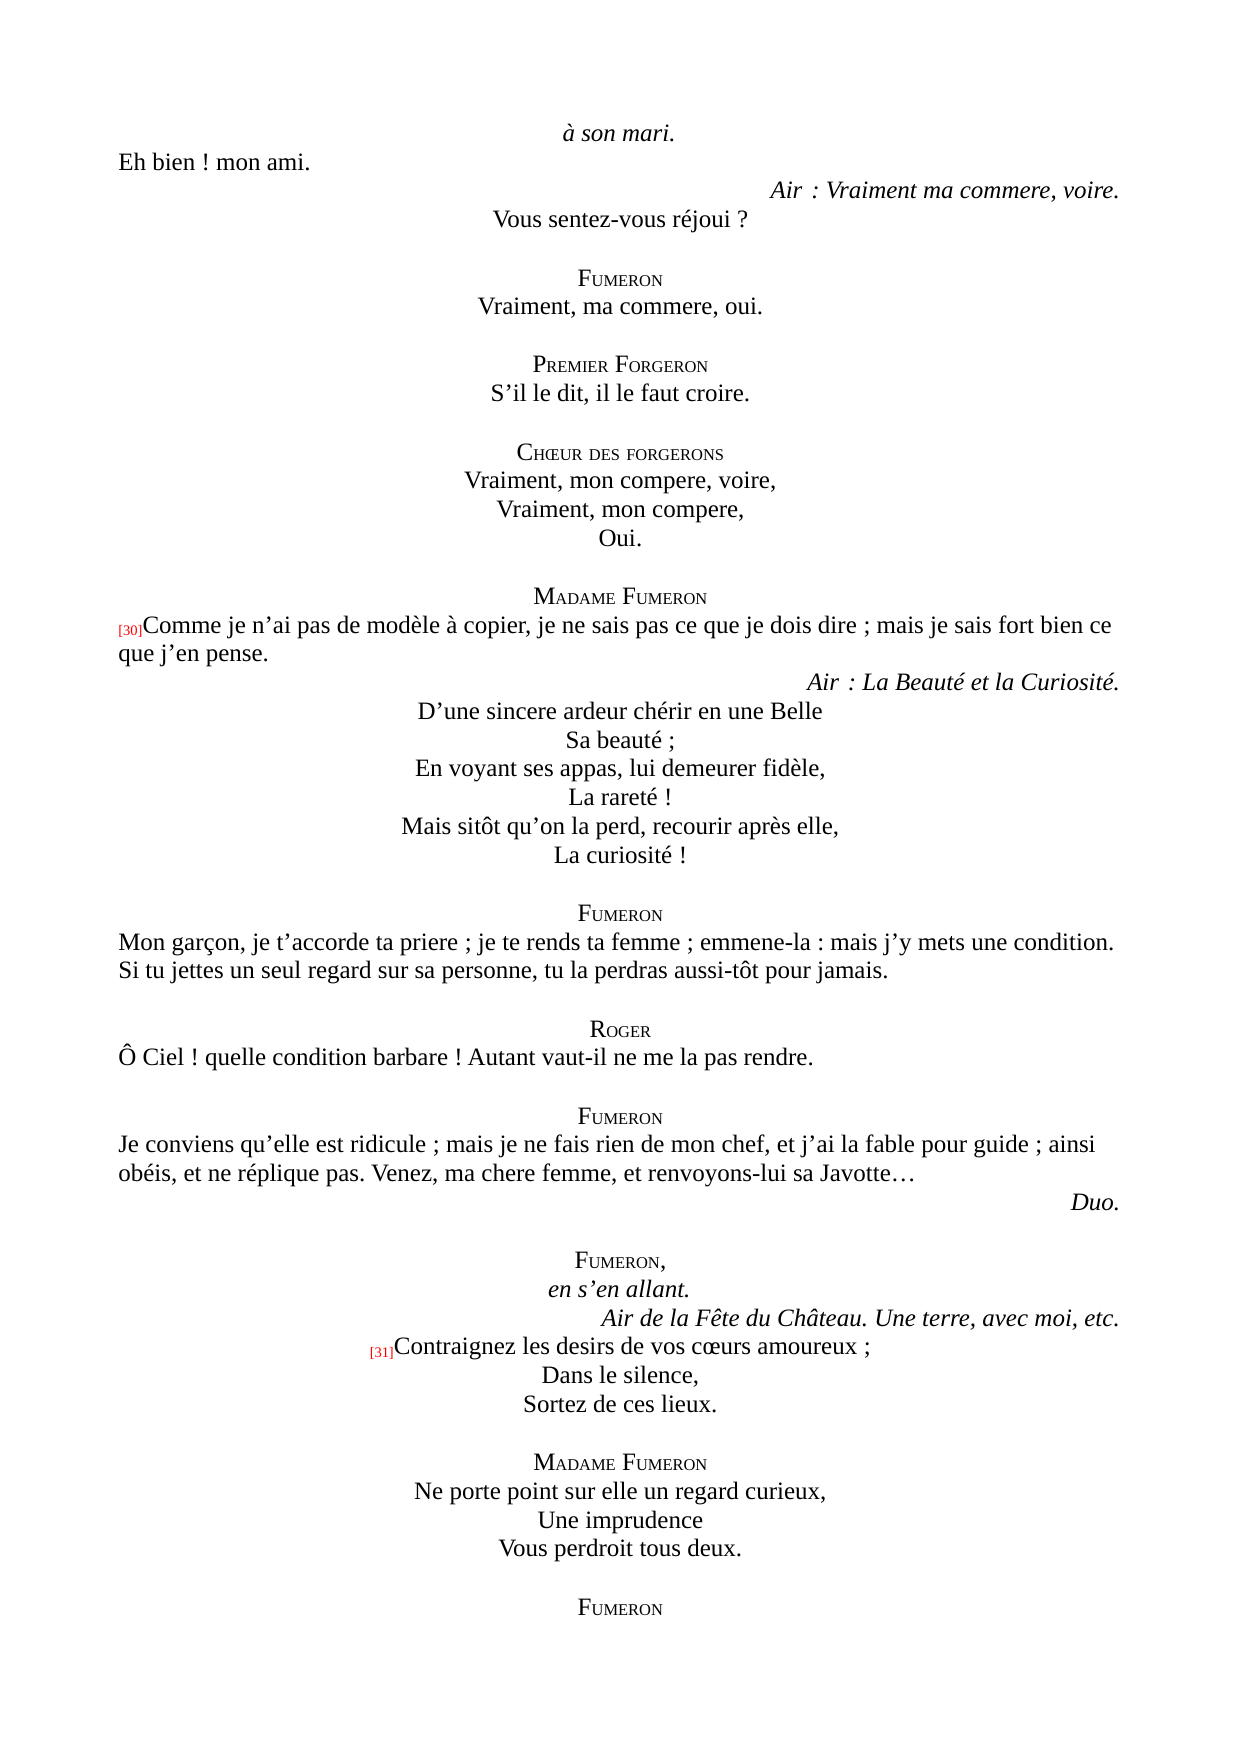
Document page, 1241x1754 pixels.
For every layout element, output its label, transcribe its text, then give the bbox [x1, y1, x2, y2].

text Dans le silence, [118, 1360, 1122, 1389]
text Fumeron, [118, 1245, 1122, 1274]
text Vraiment, mon compere, voire, [118, 465, 1122, 494]
text Mais sitôt qu’on la perd, recourir après elle, [118, 811, 1122, 840]
text Madame Fumeron [118, 1447, 1122, 1476]
text Chœur des forgerons [118, 437, 1122, 465]
text S’il le dit, il le faut croire. [118, 378, 1122, 407]
text à son mari. [118, 118, 1122, 147]
text [30]Comme je n’ai pas de modèle à copier, je ne sais pas ce que je dois dire ; mais je sais fort bien ce que j’en pense. [118, 610, 1122, 667]
text Mon garçon, je t’accorde ta priere ; je te rends ta femme ; emmene-la : mais j’y mets une condition. Si tu jettes un seul regard sur sa personne, tu la perdras aussi-tôt pour jamais. [118, 927, 1122, 984]
text La curiosité ! [118, 840, 1122, 868]
text Sortez de ces lieux. [118, 1389, 1122, 1418]
text Vous perdroit tous deux. [118, 1533, 1122, 1562]
text Air : Vraiment ma commere, voire. [118, 176, 1122, 204]
text en s’en allant. [118, 1274, 1122, 1303]
text Ô Ciel ! quelle condition barbare ! Autant vaut-il ne me la pas rendre. [118, 1042, 1122, 1071]
text Fumeron [118, 1592, 1122, 1620]
text Premier Forgeron [118, 349, 1122, 378]
text Sa beauté ; [118, 725, 1122, 753]
text Air : La Beauté et la Curiosité. [118, 667, 1122, 696]
text D’une sincere ardeur chérir en une Belle [118, 696, 1122, 725]
text Vraiment, mon compere, [118, 494, 1122, 523]
text Une imprudence [118, 1505, 1122, 1533]
text [31]Contraignez les desirs de vos cœurs amoureux ; [118, 1331, 1122, 1360]
text Eh bien ! mon ami. [118, 147, 1122, 176]
text Ne porte point sur elle un regard curieux, [118, 1476, 1122, 1505]
text Oui. [118, 523, 1122, 552]
text Fumeron [118, 898, 1122, 927]
text Roger [118, 1014, 1122, 1042]
text Vraiment, ma commere, oui. [118, 291, 1122, 320]
text Fumeron [118, 263, 1122, 291]
text Madame Fumeron [118, 581, 1122, 610]
text Air de la Fête du Château. Une terre, avec moi, etc. [118, 1303, 1122, 1331]
text Duo. [118, 1187, 1122, 1216]
text Vous sentez-vous réjoui ? [118, 204, 1122, 233]
text En voyant ses appas, lui demeurer fidèle, [118, 753, 1122, 782]
text La rareté ! [118, 782, 1122, 811]
text Je conviens qu’elle est ridicule ; mais je ne fais rien de mon chef, et j’ai la fable pour guide ; ainsi obéis, et ne réplique pas. Venez, ma chere femme, et renvoyons-lui sa Javotte… [118, 1129, 1122, 1187]
text Fumeron [118, 1101, 1122, 1129]
